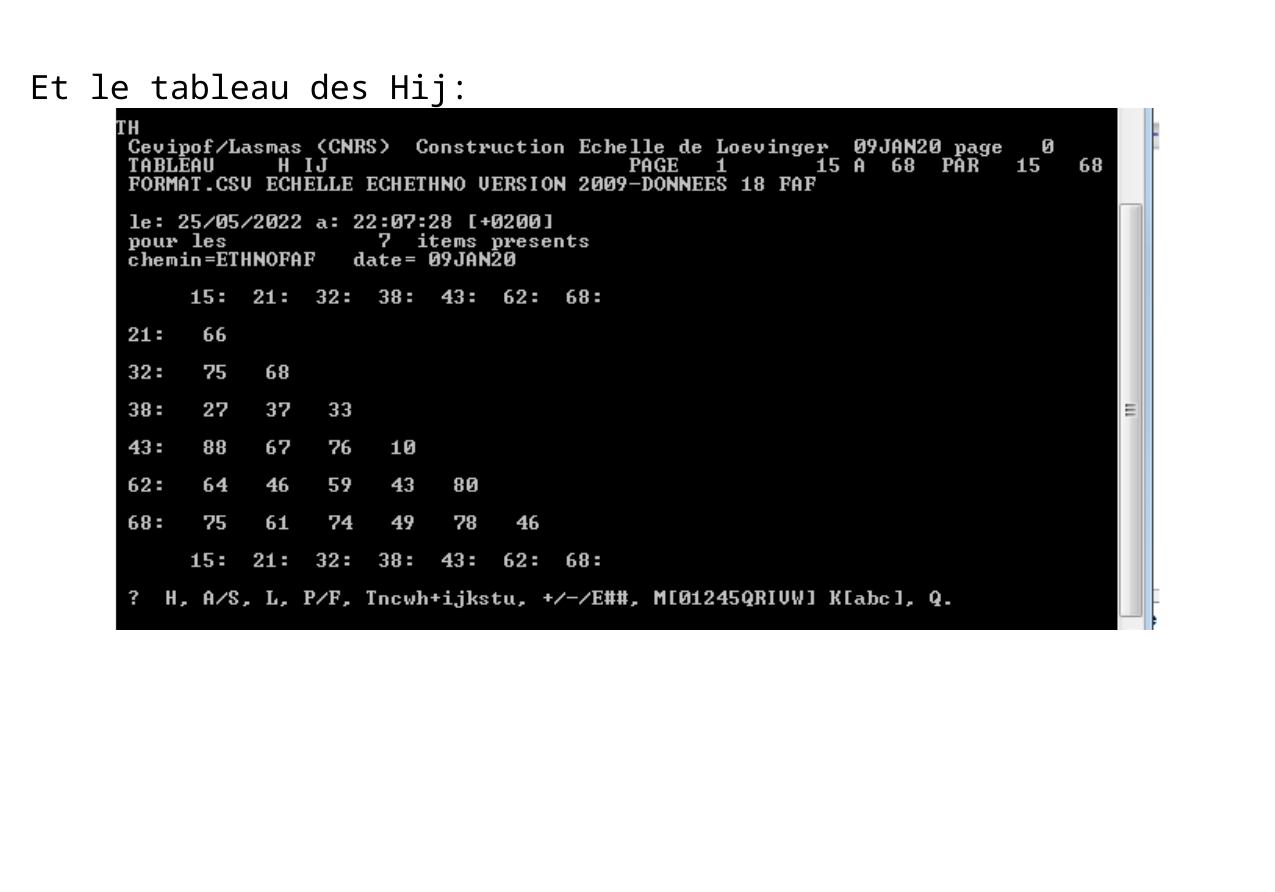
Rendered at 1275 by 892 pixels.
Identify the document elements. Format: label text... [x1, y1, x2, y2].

picture [115, 108, 1160, 630]
text Et le tableau des Hij: [29, 63, 1246, 109]
